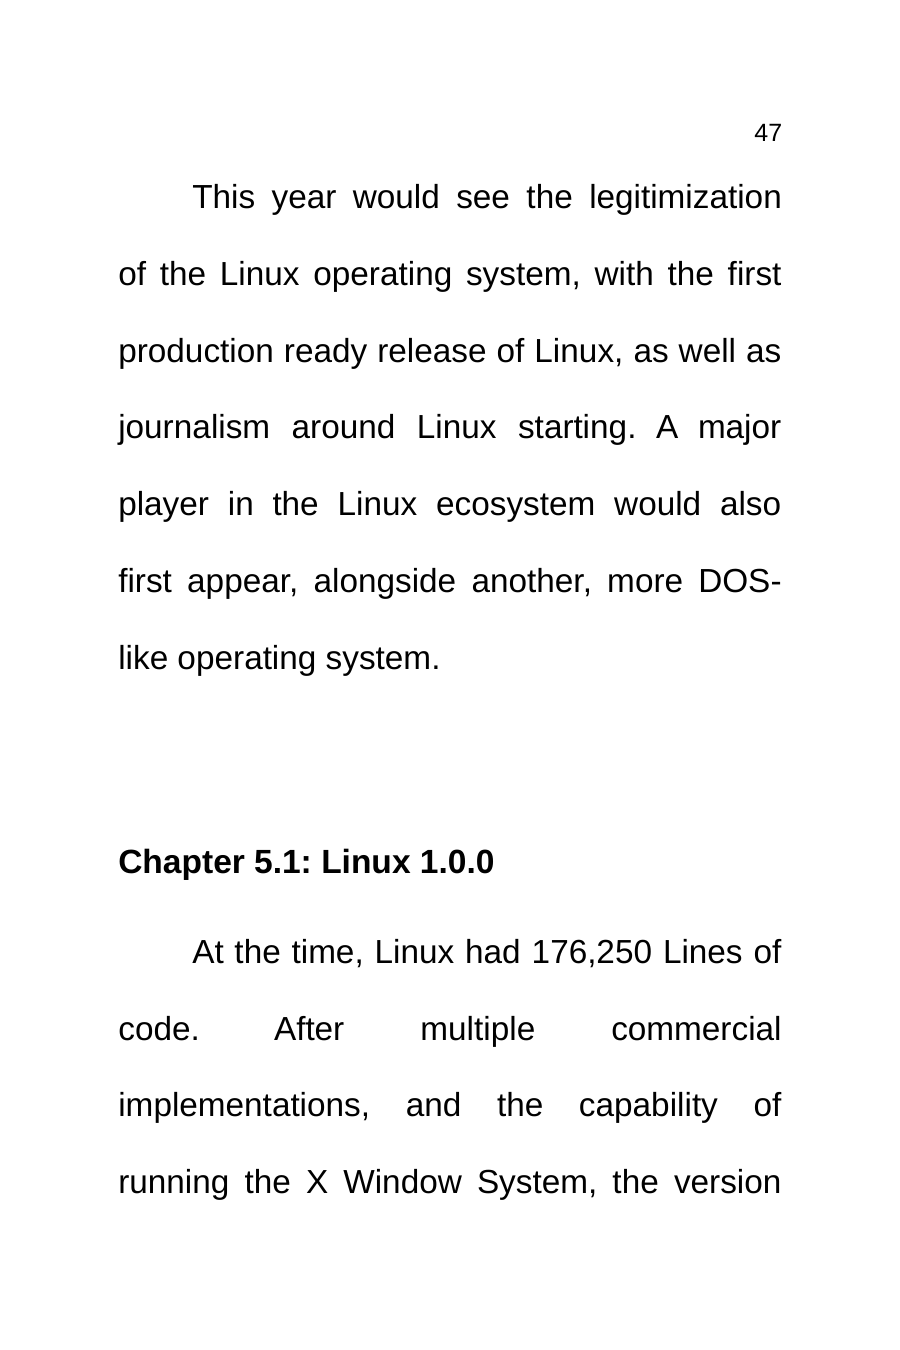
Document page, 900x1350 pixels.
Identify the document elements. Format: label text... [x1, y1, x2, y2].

text This year would see the legitimization of the Linux operating system, with the first production ready release of Linux, as well as journalism around Linux starting. A major player in the Linux ecosystem would also first appear, alongside another, more DOS-like operating system. [118, 177, 782, 677]
text At the time, Linux had 176,250 Lines of code. After multiple commercial implementations, and the capability of running the X Window System, the version [118, 932, 782, 1201]
subtitle Chapter 5.1: Linux 1.0.0 [118, 842, 782, 881]
